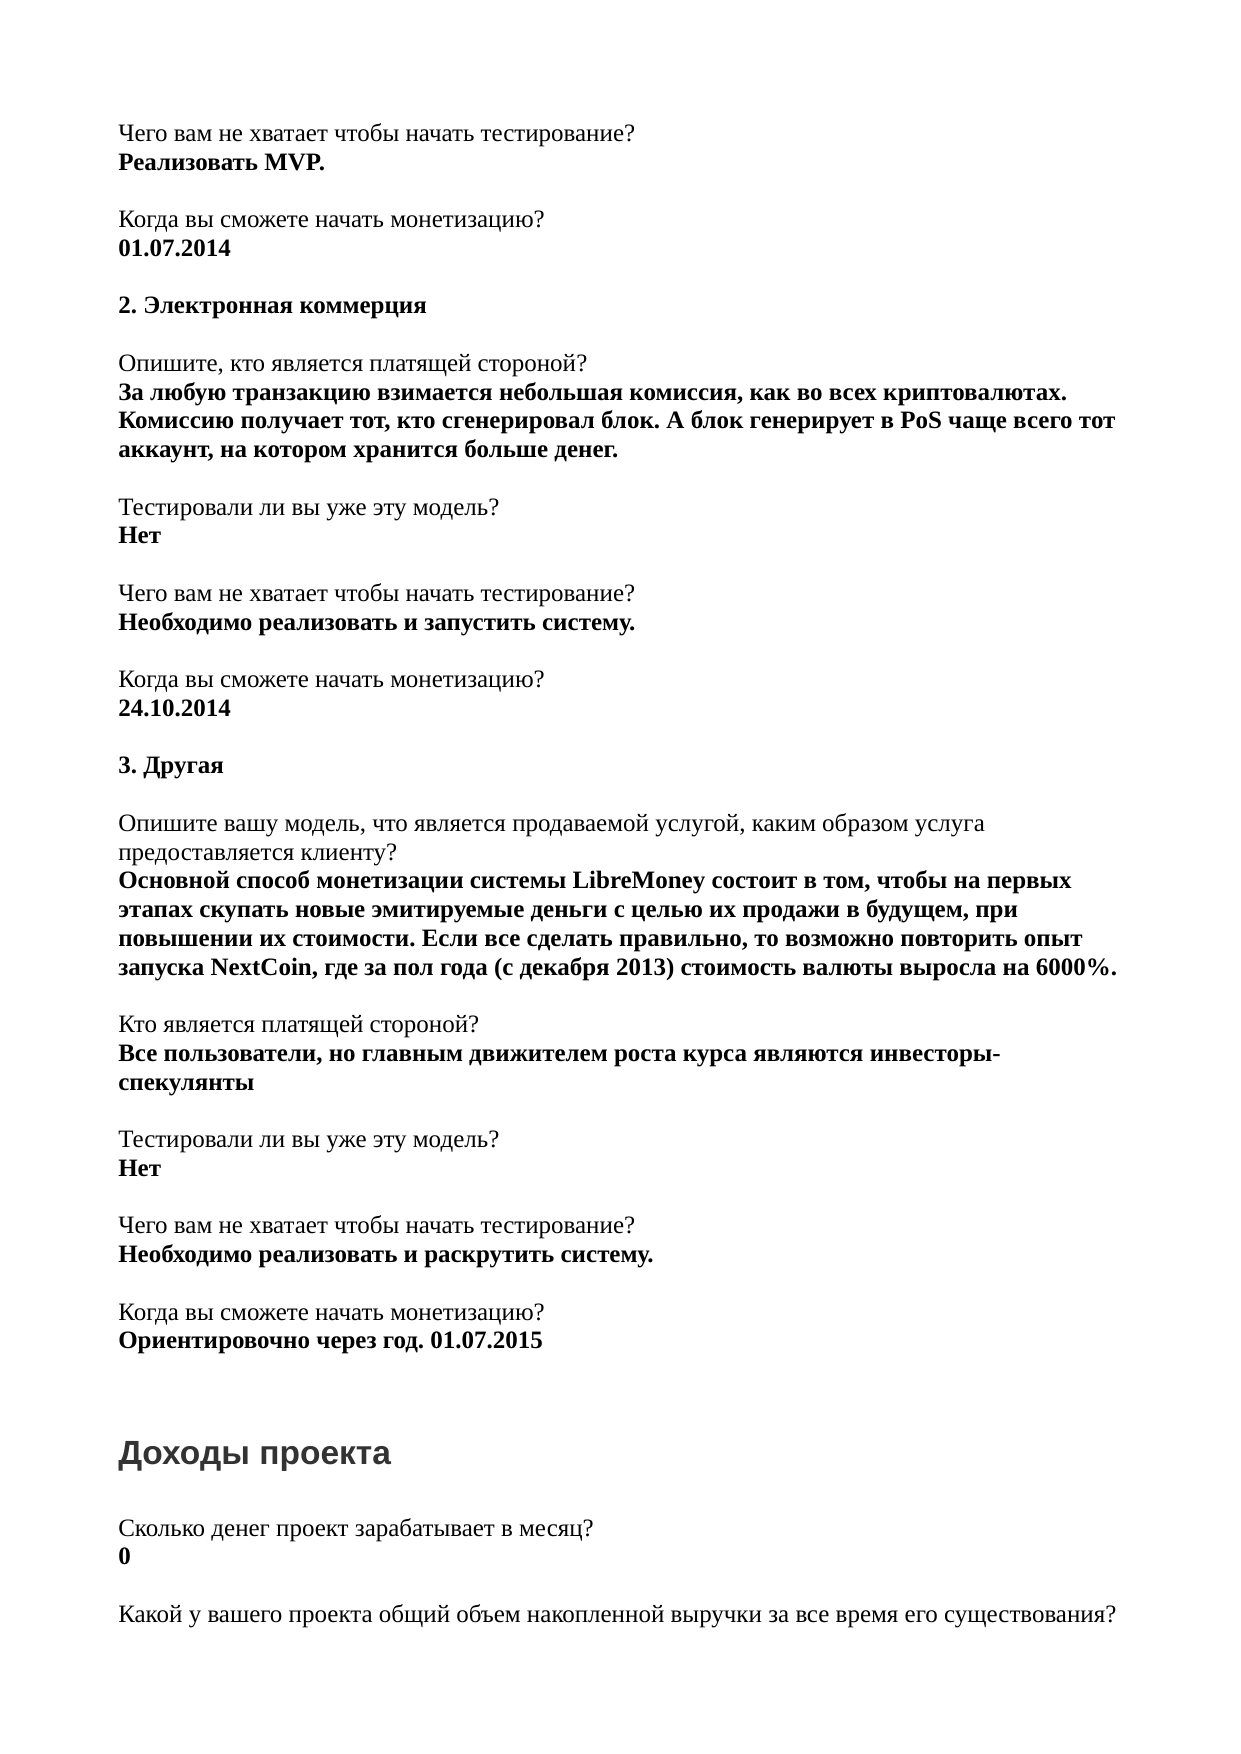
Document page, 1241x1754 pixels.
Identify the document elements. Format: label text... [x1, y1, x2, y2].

subtitle Доходы проекта [118, 1433, 1122, 1471]
text Сколько денег проект зарабатывает в месяц? [118, 1513, 1122, 1541]
text 01.07.2014 [118, 233, 1122, 262]
text Чего вам не хватает чтобы начать тестирование? [118, 118, 1122, 147]
text Когда вы сможете начать монетизацию? [118, 204, 1122, 233]
text Все пользователи, но главным движителем роста курса являются инвесторы-спекулянты [118, 1038, 1122, 1096]
text За любую транзакцию взимается небольшая комиссия, как во всех криптовалютах. Комиссию получает тот, кто сгенерировал блок. А блок генерирует в PoS чаще всего тот аккаунт, на котором хранится больше денег. [118, 377, 1122, 463]
text Основной способ монетизации системы LibreMoney состоит в том, чтобы на первых этапах скупать новые эмитируемые деньги с целью их продажи в будущем, при повышении их стоимости. Если все сделать правильно, то возможно повторить опыт запуска NextCoin, где за пол года (с декабря 2013) стоимость валюты выросла на 6000%. [118, 866, 1122, 981]
text 3. Другая [118, 751, 1122, 779]
text Кто является платящей стороной? [118, 1009, 1122, 1038]
text Чего вам не хватает чтобы начать тестирование? [118, 1211, 1122, 1239]
text 24.10.2014 [118, 693, 1122, 722]
text Нет [118, 1153, 1122, 1182]
text Нет [118, 521, 1122, 549]
text Опишите вашу модель, что является продаваемой услугой, каким образом услуга предоставляется клиенту? [118, 808, 1122, 866]
text Когда вы сможете начать монетизацию? [118, 664, 1122, 693]
text Реализовать MVP. [118, 147, 1122, 176]
text Тестировали ли вы уже эту модель? [118, 1124, 1122, 1153]
text Опишите, кто является платящей стороной? [118, 348, 1122, 377]
text Тестировали ли вы уже эту модель? [118, 492, 1122, 521]
text Необходимо реализовать и раскрутить систему. [118, 1239, 1122, 1268]
text Ориентировочно через год. 01.07.2015 [118, 1326, 1122, 1354]
text 2. Электронная коммерция [118, 291, 1122, 319]
text Необходимо реализовать и запустить систему. [118, 607, 1122, 636]
text Чего вам не хватает чтобы начать тестирование? [118, 578, 1122, 607]
text Какой у вашего проекта общий объем накопленной выручки за все время его существования? [118, 1599, 1122, 1628]
text Когда вы сможете начать монетизацию? [118, 1297, 1122, 1326]
text 0 [118, 1541, 1122, 1570]
